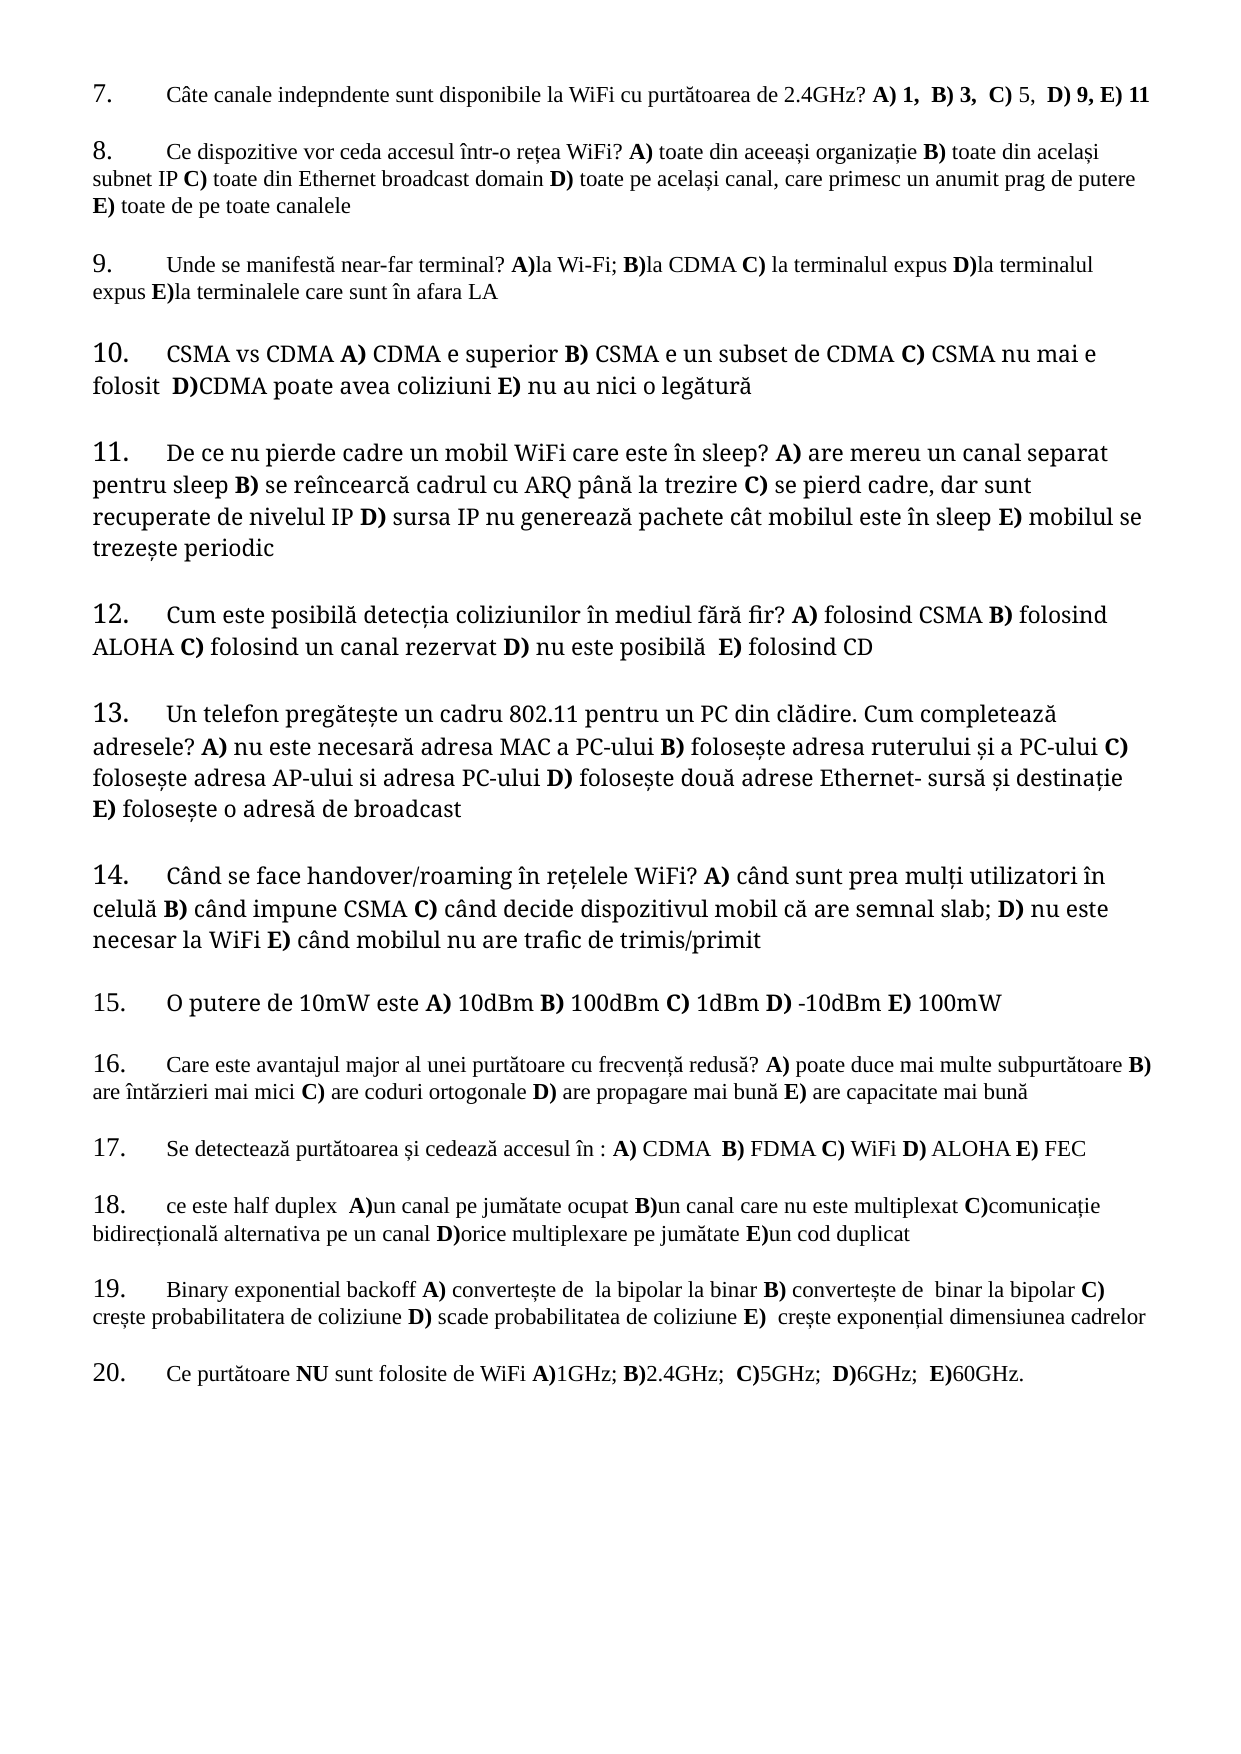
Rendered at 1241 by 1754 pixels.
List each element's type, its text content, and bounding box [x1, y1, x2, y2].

list Câte canale indepndente sunt disponibile la WiFi cu purtătoarea de 2.4GHz? A) 1, B) 3, C) 5, D) 9, E) 11 [92, 77, 1152, 108]
list Ce dispozitive vor ceda accesul într-o rețea WiFi? A) toate din aceeași organizație B) toate din același subnet IP C) toate din Ethernet broadcast domain D) toate pe același canal, care primesc un anumit prag de putere E) toate de pe toate canalele [92, 134, 1152, 218]
list Se detectează purtătoarea și cedează accesul în : A) CDMA B) FDMA C) WiFi D) ALOHA E) FEC [92, 1131, 1152, 1162]
list CSMA vs CDMA A) CDMA e superior B) CSMA e un subset de CDMA C) CSMA nu mai e folosit D)CDMA poate avea coliziuni E) nu au nici o legătură [92, 333, 1152, 401]
list Binary exponential backoff A) convertește de la bipolar la binar B) convertește de binar la bipolar C) crește probabilitatera de coliziune D) scade probabilitatea de coliziune E) crește exponențial dimensiunea cadrelor [92, 1272, 1152, 1330]
list De ce nu pierde cadre un mobil WiFi care este în sleep? A) are mereu un canal separat pentru sleep B) se reîncearcă cadrul cu ARQ până la trezire C) se pierd cadre, dar sunt recuperate de nivelul IP D) sursa IP nu generează pachete cât mobilul este în sleep E) mobilul se trezește periodic [92, 432, 1152, 563]
list O putere de 10mW este A) 10dBm B) 100dBm C) 1dBm D) -10dBm E) 100mW [92, 986, 1152, 1018]
list Ce purtătoare NU sunt folosite de WiFi A)1GHz; B)2.4GHz; C)5GHz; D)6GHz; E)60GHz. [92, 1356, 1152, 1387]
list Unde se manifestă near-far terminal? A)la Wi-Fi; B)la CDMA C) la terminalul expus D)la terminalul expus E)la terminalele care sunt în afara LA [92, 247, 1152, 304]
list Care este avantajul major al unei purtătoare cu frecvență redusă? A) poate duce mai multe subpurtătoare B) are întărzieri mai mici C) are coduri ortogonale D) are propagare mai bună E) are capacitate mai bună [92, 1047, 1152, 1104]
list Când se face handover/roaming în rețelele WiFi? A) când sunt prea mulți utilizatori în celulă B) când impune CSMA C) când decide dispozitivul mobil că are semnal slab; D) nu este necesar la WiFi E) când mobilul nu are trafic de trimis/primit [92, 856, 1152, 955]
list ce este half duplex A)un canal pe jumătate ocupat B)un canal care nu este multiplexat C)comunicație bidirecțională alternativa pe un canal D)orice multiplexare pe jumătate E)un cod duplicat [92, 1188, 1152, 1246]
list Un telefon pregătește un cadru 802.11 pentru un PC din clădire. Cum completează adresele? A) nu este necesară adresa MAC a PC-ului B) folosește adresa ruterului și a PC-ului C) folosește adresa AP-ului si adresa PC-ului D) folosește două adrese Ethernet- sursă și destinație E) folosește o adresă de broadcast [92, 694, 1152, 824]
list Cum este posibilă detecția coliziunilor în mediul fără fir? A) folosind CSMA B) folosind ALOHA C) folosind un canal rezervat D) nu este posibilă E) folosind CD [92, 594, 1152, 662]
